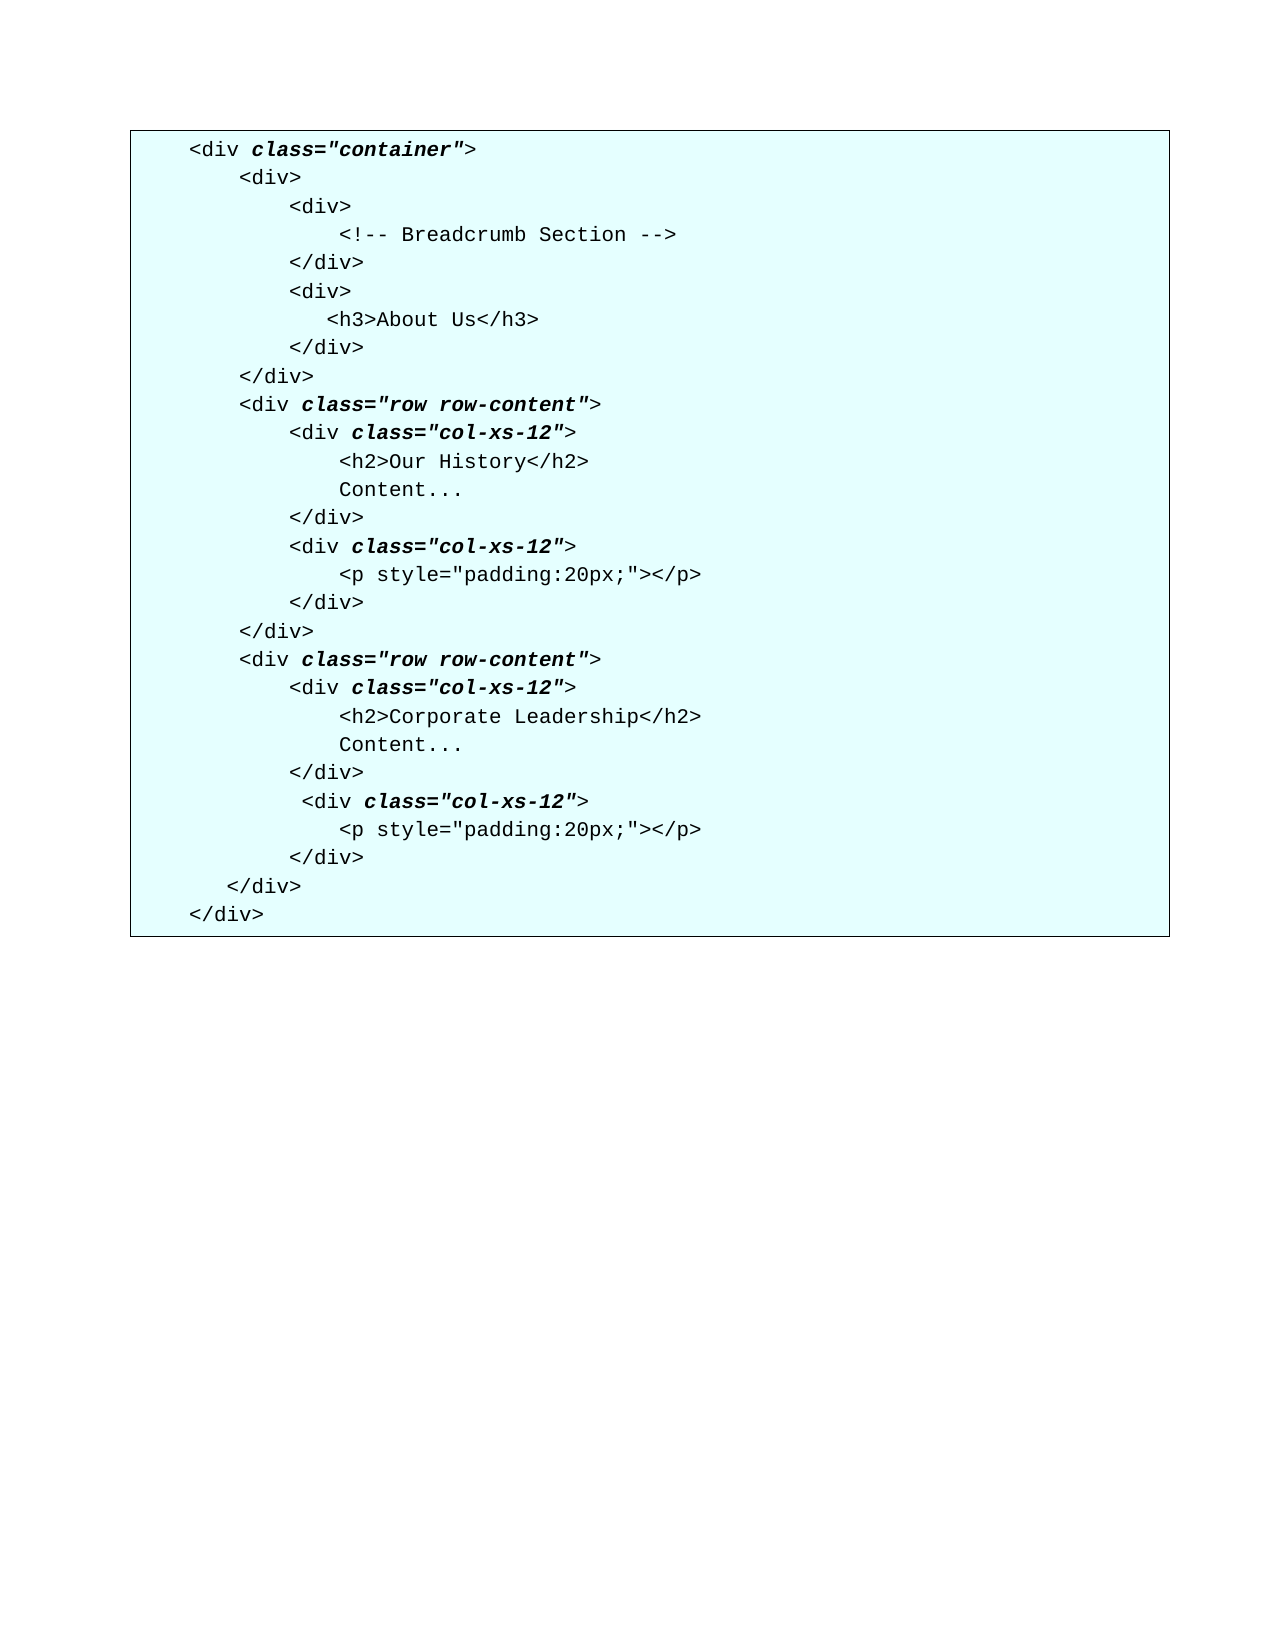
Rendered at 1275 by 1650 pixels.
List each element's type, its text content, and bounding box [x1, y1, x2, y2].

text </div> [139, 507, 1160, 531]
text <div class="container"> [139, 139, 1160, 163]
text </div> [139, 621, 1160, 644]
text <div class="row row-content"> [139, 394, 1160, 418]
text <div class="col-xs-12"> [139, 677, 1160, 701]
text </div> [139, 592, 1160, 616]
text <p style="padding:20px;"></p> [139, 564, 1160, 588]
text </div> [139, 337, 1160, 361]
text <h2>Our History</h2> [139, 451, 1160, 474]
text </div> [139, 847, 1160, 871]
text <div> [139, 281, 1160, 304]
text <h3>About Us</h3> [139, 309, 1160, 333]
text <div class="col-xs-12"> [139, 422, 1160, 446]
text </div> [139, 904, 1160, 928]
text <h2>Corporate Leadership</h2> [139, 706, 1160, 729]
text <div class="col-xs-12"> [139, 536, 1160, 559]
text <div> [139, 196, 1160, 219]
text </div> [139, 366, 1160, 389]
text <p style="padding:20px;"></p> [139, 819, 1160, 843]
text </div> [139, 252, 1160, 276]
text <!-- Breadcrumb Section --> [139, 224, 1160, 248]
text <div class="col-xs-12"> [139, 791, 1160, 814]
text Content... [139, 734, 1160, 758]
text <div> [139, 167, 1160, 191]
text Content... [139, 479, 1160, 503]
text </div> [139, 876, 1160, 899]
text </div> [139, 762, 1160, 786]
text <div class="row row-content"> [139, 649, 1160, 673]
